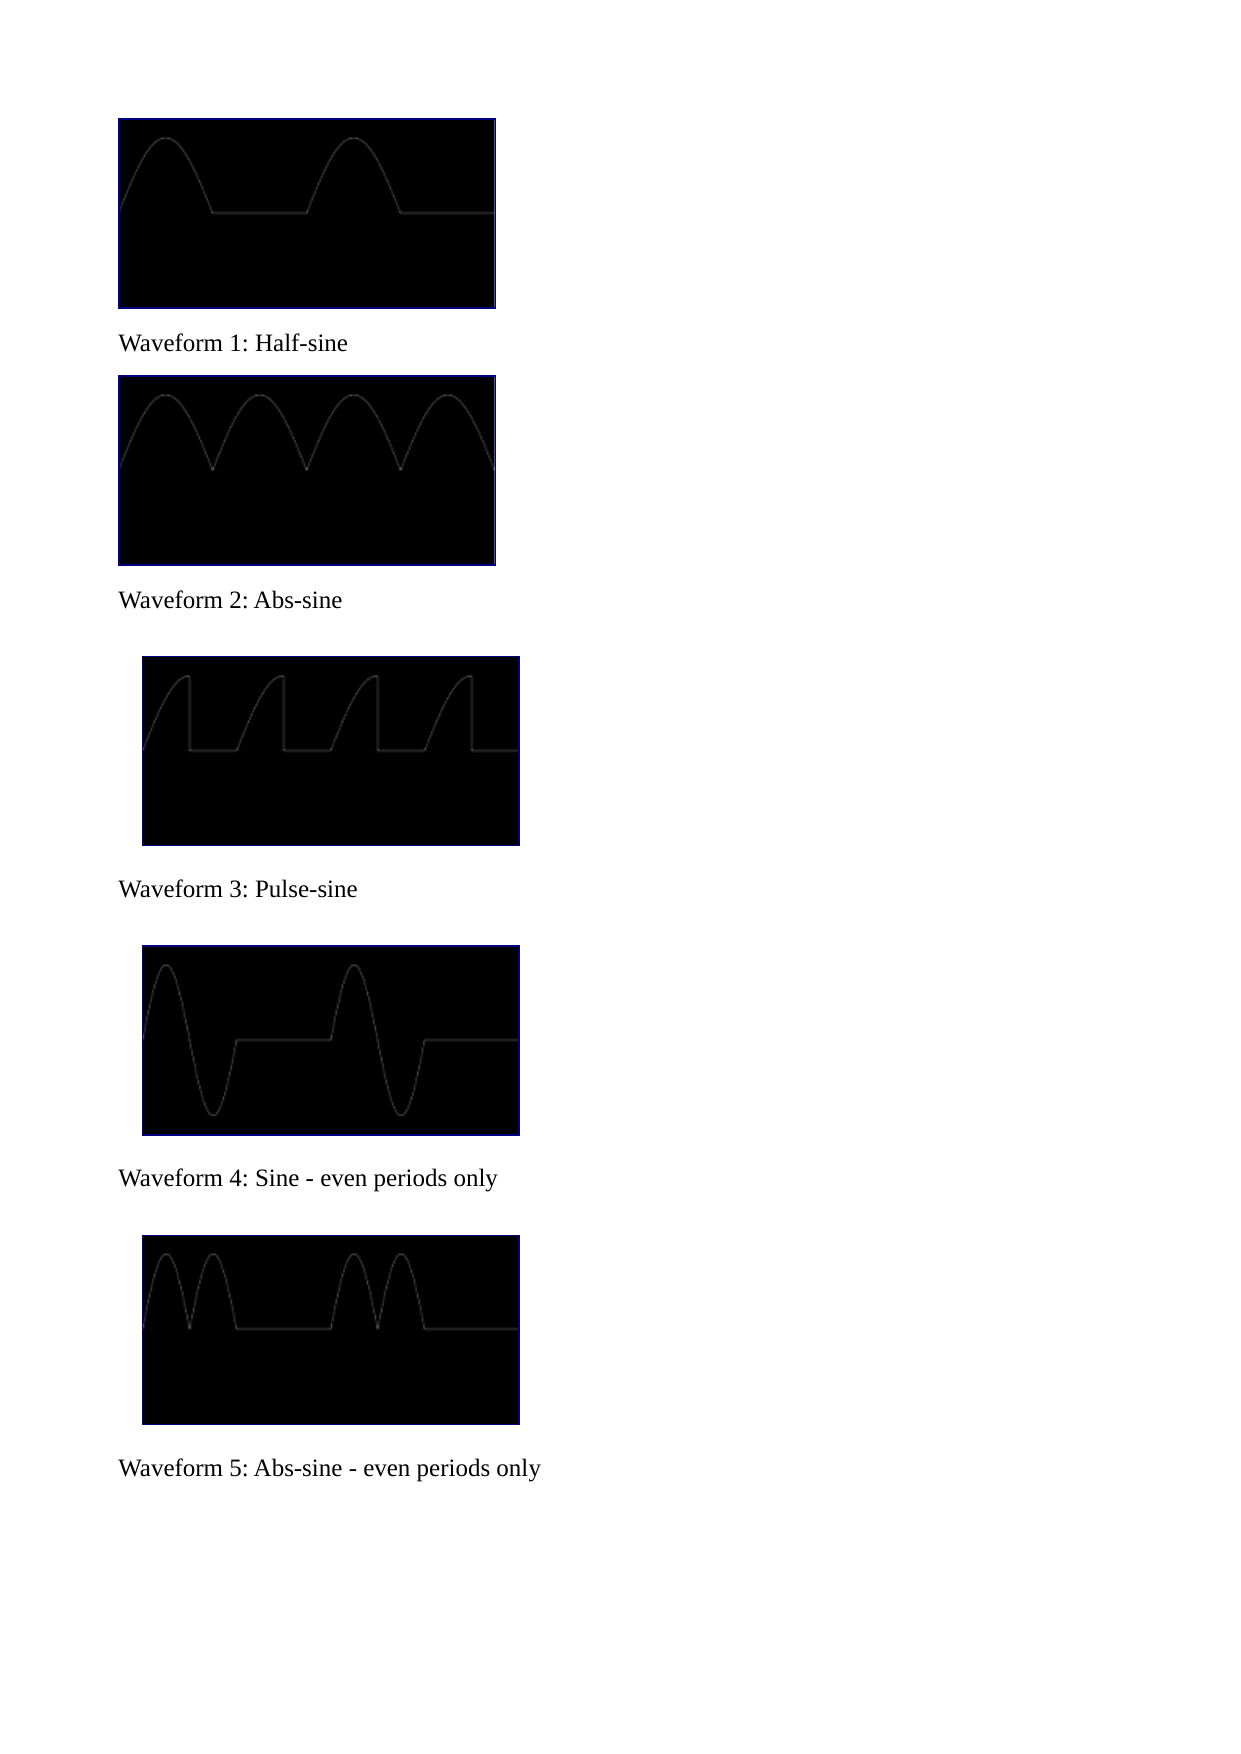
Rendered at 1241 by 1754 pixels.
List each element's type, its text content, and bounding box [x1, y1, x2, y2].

text Waveform 1: Half-sine [118, 328, 1122, 356]
picture [143, 657, 518, 845]
picture [120, 120, 495, 307]
picture [143, 947, 518, 1134]
text Waveform 3: Pulse-sine [118, 874, 1122, 903]
text Waveform 4: Sine - even periods only [118, 1163, 1122, 1192]
picture [120, 377, 495, 564]
text Waveform 2: Abs-sine [118, 585, 1122, 613]
picture [143, 1236, 518, 1424]
text Waveform 5: Abs-sine - even periods only [118, 1453, 1122, 1482]
